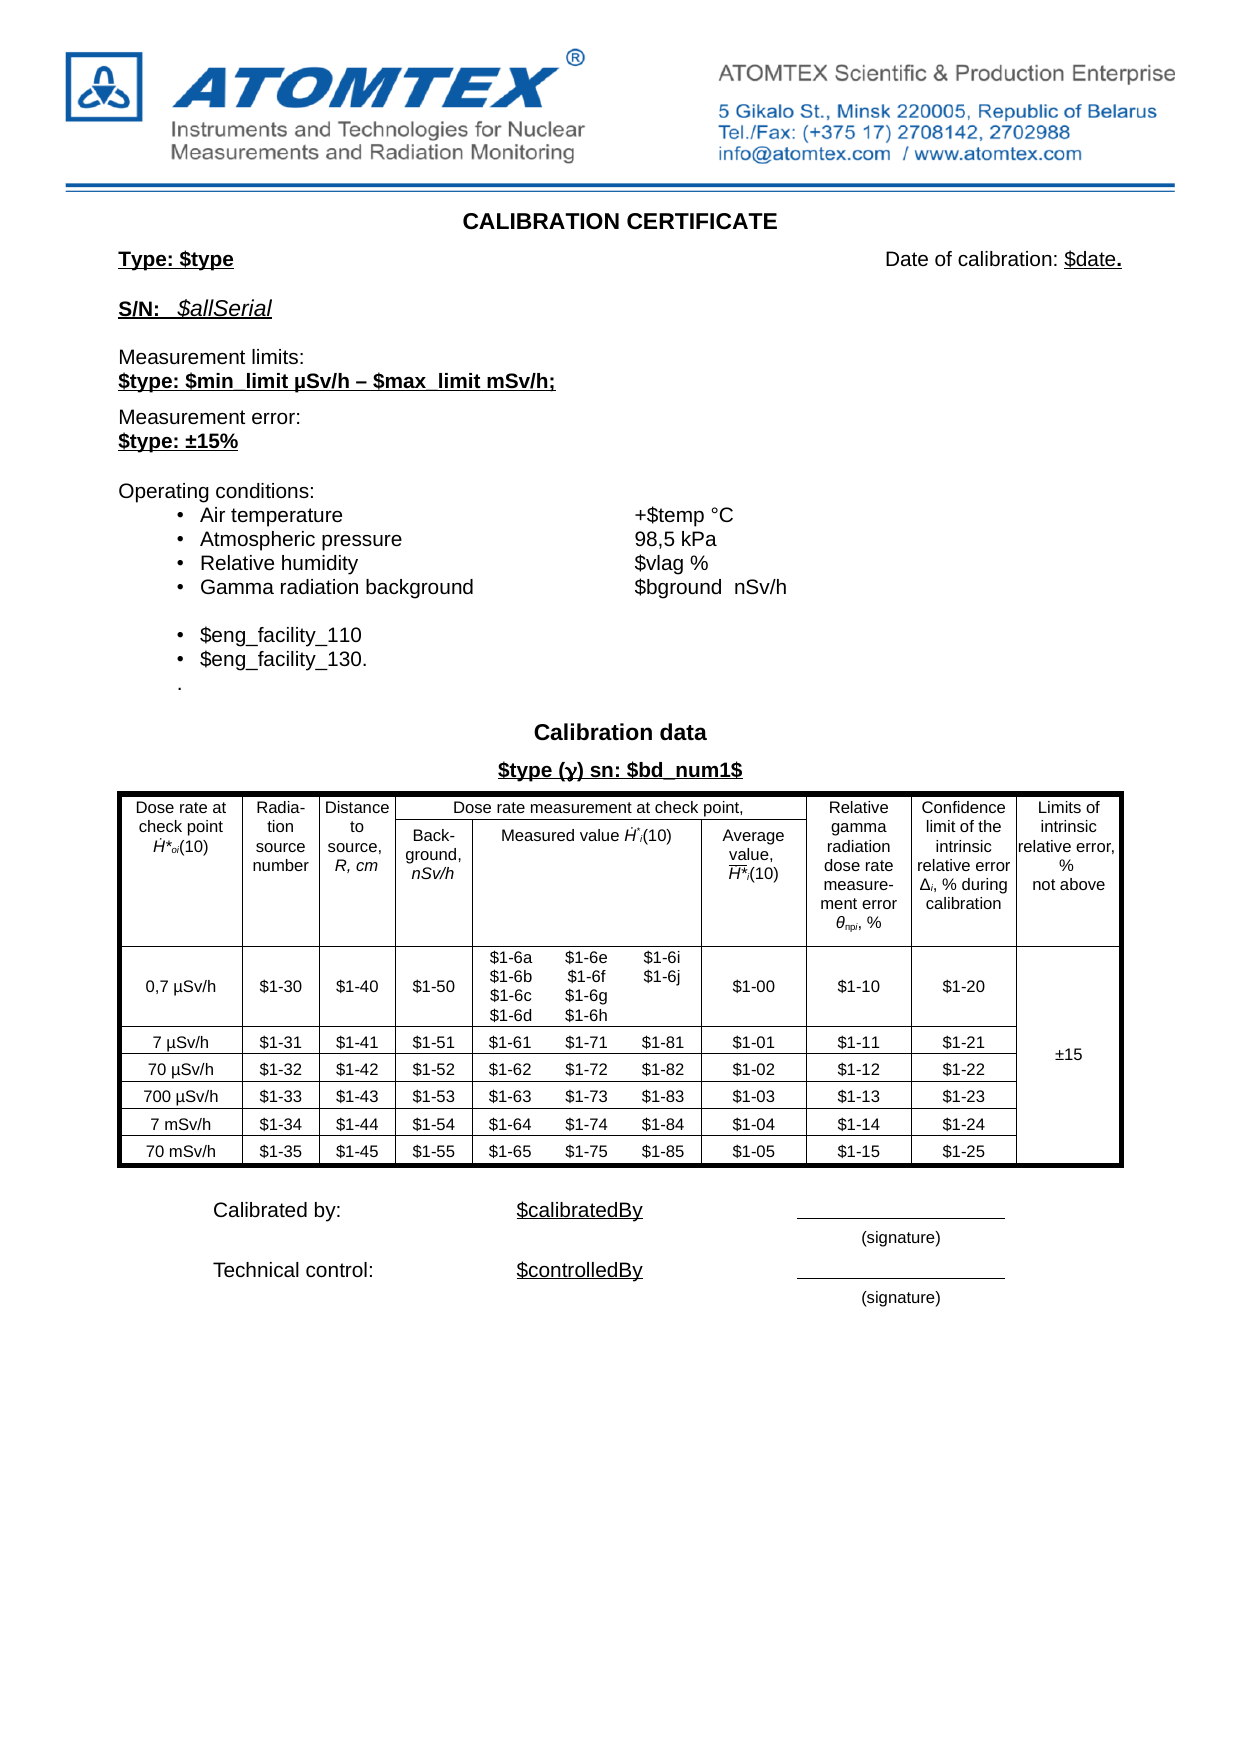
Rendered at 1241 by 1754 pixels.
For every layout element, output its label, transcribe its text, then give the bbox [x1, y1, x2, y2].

table_cell $1-6h [549, 1005, 624, 1024]
table_cell [210, 1225, 513, 1254]
table_cell 70 mSv/h [122, 1136, 242, 1162]
table_header $1-6a [473, 948, 548, 967]
table_cell 7 µSv/h [122, 1027, 242, 1053]
text $type: $min_limit µSv/h – $max_limit mSv/h; [118, 369, 1122, 393]
table_cell $1-65 [473, 1136, 548, 1162]
table_cell Confidence limit of the intrinsic relative error Δi, % during calibration [912, 797, 1016, 946]
table_cell Distance to source, R, сm [320, 797, 395, 946]
table_header $calibratedBy [514, 1195, 771, 1224]
table_cell $1-71 [548, 1027, 624, 1053]
table_cell $1-52 [396, 1054, 472, 1081]
table_header Calibrated by: [210, 1195, 513, 1224]
table_cell $1-73 [548, 1082, 624, 1108]
table_header $1-6i [624, 948, 699, 967]
table_cell $1-43 [320, 1082, 395, 1108]
table_cell $1-81 [625, 1027, 701, 1053]
table_cell $1-54 [396, 1109, 472, 1135]
table_cell $1-15 [807, 1136, 911, 1162]
table_cell 7 mSv/h [122, 1109, 242, 1135]
table_cell 0,7 µSv/h [122, 947, 242, 1026]
list Gamma radiation background $bground nSv/h [118, 575, 1122, 599]
table_cell $1-03 [702, 1082, 806, 1108]
table_cell [624, 1005, 699, 1024]
table_cell $1-6d [473, 1005, 548, 1024]
table_cell $1-42 [320, 1054, 395, 1081]
table_cell Relative gamma radiation dose rate measure-ment error θпрi, % [807, 797, 911, 946]
table_cell $1-6f [549, 967, 624, 986]
table_cell $1-64 [473, 1109, 548, 1135]
list $eng_facility_110 [118, 623, 1122, 647]
table_cell [514, 1225, 771, 1254]
table_cell Average value, Ḣ*i(10) [702, 820, 806, 946]
table_cell $1-20 [912, 947, 1016, 1026]
table_cell Dose rate measurement at check point, [396, 797, 806, 819]
table_cell $1-21 [912, 1027, 1016, 1053]
table_cell $1-63 [473, 1082, 548, 1108]
table_cell $1-62 [473, 1054, 548, 1081]
table_cell $1-12 [807, 1054, 911, 1081]
table_cell $1-82 [625, 1054, 701, 1081]
table_cell Technical control: [210, 1255, 513, 1284]
table_cell (signature) [771, 1285, 1030, 1314]
table_cell [771, 1255, 1030, 1284]
table_cell Back-ground, nSv/h [396, 820, 472, 946]
table_cell $1-22 [912, 1054, 1016, 1081]
table_cell [514, 1285, 771, 1314]
table_header [771, 1195, 1030, 1224]
text Calibration data [118, 719, 1122, 746]
table_cell $1-32 [243, 1054, 319, 1081]
text Measurement error: [118, 405, 1122, 429]
list $eng_facility_130. [118, 647, 1122, 671]
table_cell $1-02 [702, 1054, 806, 1081]
table_cell $1-53 [396, 1082, 472, 1108]
table_cell $1-44 [320, 1109, 395, 1135]
table_cell $1-61 [473, 1027, 548, 1053]
table_cell $1-74 [548, 1109, 624, 1135]
table_cell $1-6c [473, 986, 548, 1005]
list Atmospheric pressure 98,5 kPa [118, 527, 1122, 551]
table_cell $1-51 [396, 1027, 472, 1053]
table_cell $1-75 [548, 1136, 624, 1162]
table_cell $1-35 [243, 1136, 319, 1162]
table_cell (signature) [771, 1225, 1030, 1254]
table_cell Limits of intrinsic relative error, % not above [1017, 797, 1119, 946]
table_cell $1-13 [807, 1082, 911, 1108]
table_cell $1-24 [912, 1109, 1016, 1135]
table_cell $1-55 [396, 1136, 472, 1162]
text S/N: $allSerial [118, 294, 1122, 321]
table_cell $1-45 [320, 1136, 395, 1162]
table_cell $1-31 [243, 1027, 319, 1053]
list Air temperature +$temp °C [118, 503, 1122, 527]
table_cell $1-14 [807, 1109, 911, 1135]
table_cell $1-6j [624, 967, 699, 986]
list Relative humidity $vlag % [118, 551, 1122, 575]
table_cell $1-6b [473, 967, 548, 986]
table_cell $1-25 [912, 1136, 1016, 1162]
text $type: ±15% [118, 429, 1122, 453]
table_header $type (γ) sn: $bd_num1$ [119, 746, 1121, 791]
text Measurement limits: [118, 345, 1122, 369]
table_cell $1-85 [625, 1136, 701, 1162]
text Type: $type Date of calibration: $date. [118, 247, 1122, 271]
table_cell Measured value Ḣ*i(10) [473, 820, 701, 946]
table_cell $1-01 [702, 1027, 806, 1053]
table_cell $1-33 [243, 1082, 319, 1108]
table_cell $controlledBy [514, 1255, 771, 1284]
table_cell ±15 [1017, 947, 1119, 1162]
table_cell $1-05 [702, 1136, 806, 1162]
table_cell $1-72 [548, 1054, 624, 1081]
table_cell $1-11 [807, 1027, 911, 1053]
table_cell [210, 1285, 513, 1314]
table_cell $1-34 [243, 1109, 319, 1135]
table_cell $1-50 [396, 947, 472, 1026]
table_cell $1-84 [625, 1109, 701, 1135]
table_cell $1-83 [625, 1082, 701, 1108]
table_cell $1-10 [807, 947, 911, 1026]
table_cell $1-40 [320, 947, 395, 1026]
table_cell $1-6g [549, 986, 624, 1005]
table_cell $1-41 [320, 1027, 395, 1053]
table_cell 700 µSv/h [122, 1082, 242, 1108]
text Operating conditions: [118, 479, 1122, 503]
table_cell Dose rate at check point Ḣ*oi(10) [122, 797, 242, 946]
table_cell [624, 986, 699, 1005]
table_cell 70 µSv/h [122, 1054, 242, 1081]
table_cell $1-30 [243, 947, 319, 1026]
table_header $1-6e [549, 948, 624, 967]
table_cell $1-04 [702, 1109, 806, 1135]
table_cell $1-00 [702, 947, 806, 1026]
text . [118, 671, 1122, 695]
table_cell Radia-tion source number [243, 797, 319, 946]
text CALIBRATION CERTIFICATE [118, 208, 1122, 234]
table_cell $1-23 [912, 1082, 1016, 1108]
